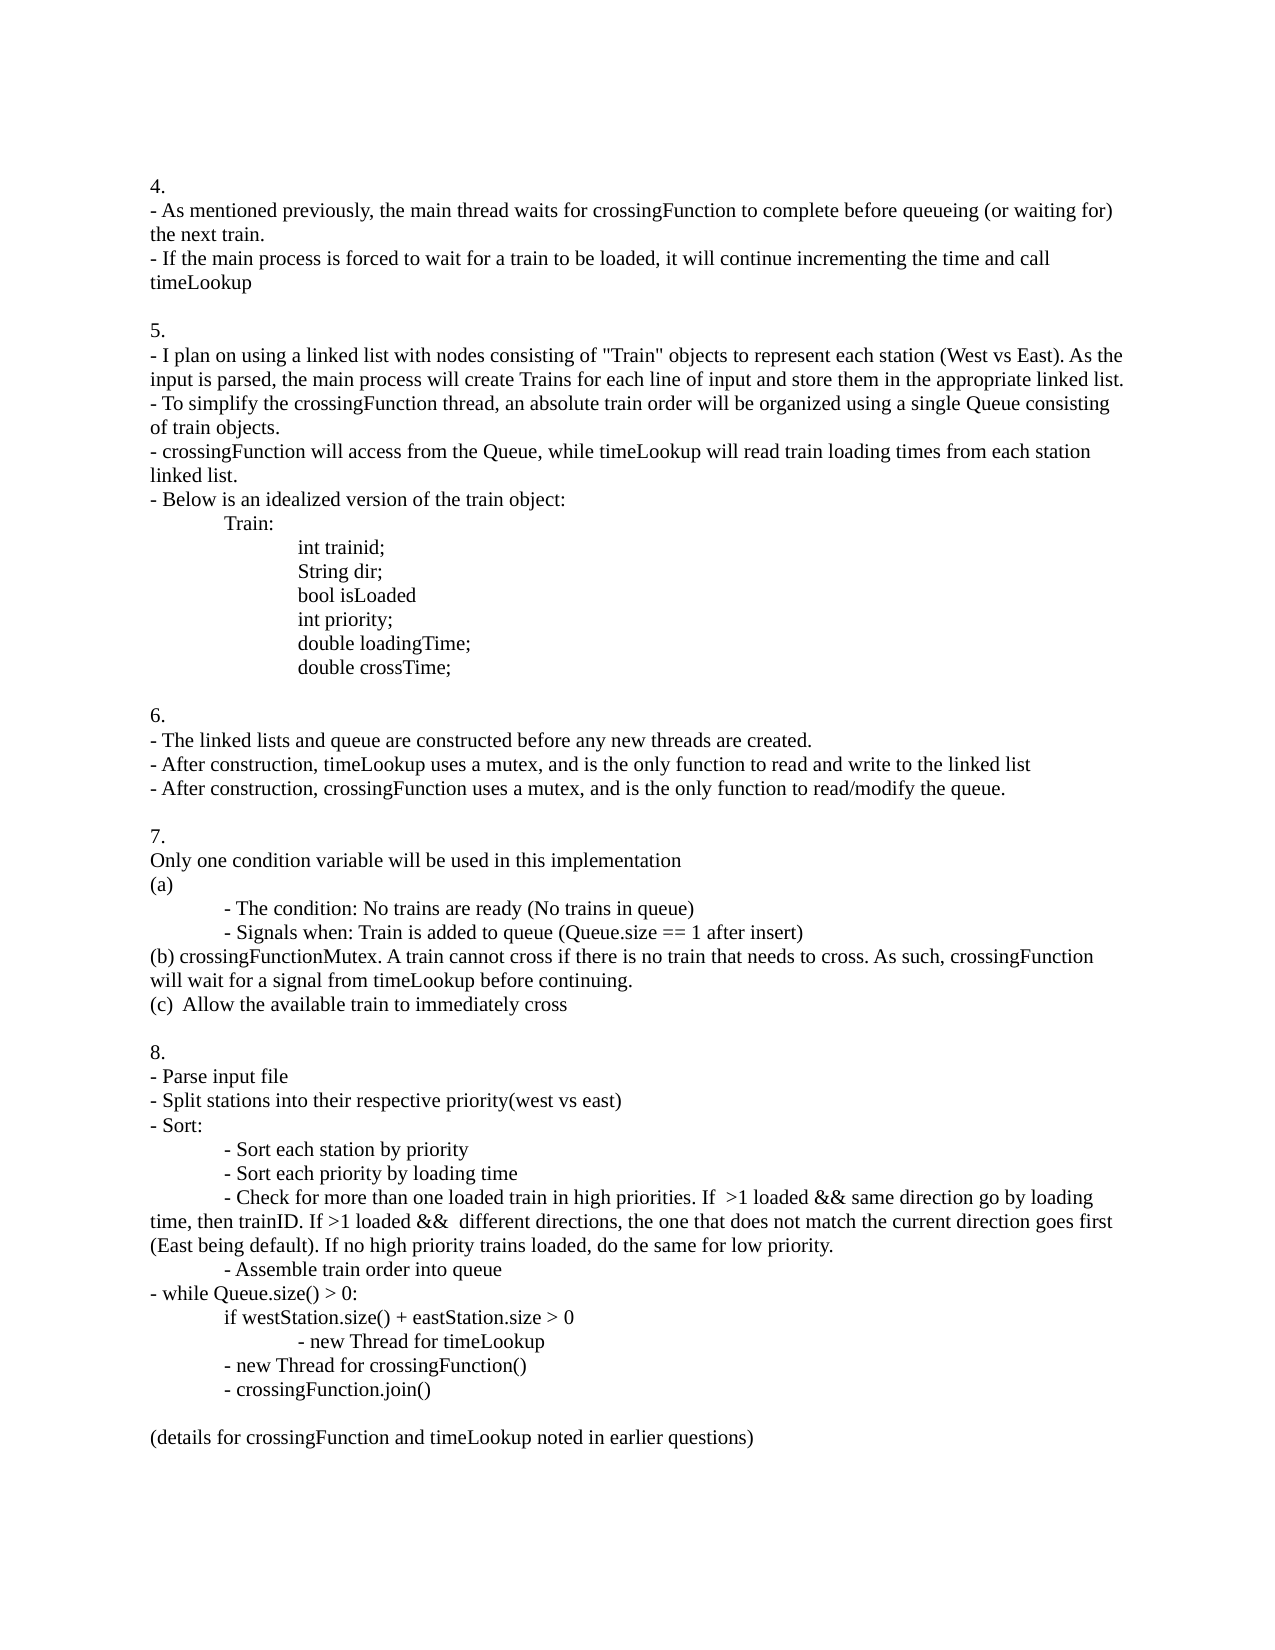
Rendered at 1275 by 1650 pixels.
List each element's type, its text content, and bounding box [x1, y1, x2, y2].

text 7. [150, 824, 1125, 848]
text - If the main process is forced to wait for a train to be loaded, it will continue incrementing the time and call timeLookup [150, 246, 1125, 294]
text - Check for more than one loaded train in high priorities. If >1 loaded && same direction go by loading time, then trainID. If >1 loaded && different directions, the one that does not match the current direction goes first (East being default). If no high priority trains loaded, do the same for low priority. [150, 1185, 1125, 1257]
text String dir; [150, 559, 1125, 583]
text (a) [150, 872, 1125, 896]
text (details for crossingFunction and timeLookup noted in earlier questions) [150, 1425, 1125, 1449]
text Only one condition variable will be used in this implementation [150, 848, 1125, 872]
text - new Thread for timeLookup [150, 1329, 1125, 1353]
text - After construction, timeLookup uses a mutex, and is the only function to read and write to the linked list [150, 752, 1125, 776]
text 8. [150, 1040, 1125, 1064]
text - new Thread for crossingFunction() [150, 1353, 1125, 1377]
text (c) Allow the available train to immediately cross [150, 992, 1125, 1016]
text int trainid; [150, 535, 1125, 559]
text 4. [150, 174, 1125, 198]
text - while Queue.size() > 0: [150, 1281, 1125, 1305]
text bool isLoaded [150, 583, 1125, 607]
text 5. [150, 318, 1125, 342]
text - crossingFunction will access from the Queue, while timeLookup will read train loading times from each station linked list. [150, 439, 1125, 487]
text - After construction, crossingFunction uses a mutex, and is the only function to read/modify the queue. [150, 776, 1125, 800]
text - Sort each priority by loading time [150, 1161, 1125, 1185]
text Train: [150, 511, 1125, 535]
text double crossTime; [150, 655, 1125, 679]
text - Below is an idealized version of the train object: [150, 487, 1125, 511]
text - To simplify the crossingFunction thread, an absolute train order will be organized using a single Queue consisting of train objects. [150, 391, 1125, 439]
text 6. [150, 703, 1125, 727]
text - Sort: [150, 1112, 1125, 1137]
text - The linked lists and queue are constructed before any new threads are created. [150, 727, 1125, 752]
text double loadingTime; [150, 631, 1125, 655]
text - As mentioned previously, the main thread waits for crossingFunction to complete before queueing (or waiting for) the next train. [150, 198, 1125, 246]
text - Parse input file [150, 1064, 1125, 1088]
text - The condition: No trains are ready (No trains in queue) [150, 896, 1125, 920]
text - Sort each station by priority [150, 1137, 1125, 1161]
text if westStation.size() + eastStation.size > 0 [150, 1305, 1125, 1329]
text - crossingFunction.join() [150, 1377, 1125, 1401]
text - Split stations into their respective priority(west vs east) [150, 1088, 1125, 1112]
text (b) crossingFunctionMutex. A train cannot cross if there is no train that needs to cross. As such, crossingFunction will wait for a signal from timeLookup before continuing. [150, 944, 1125, 992]
text - Signals when: Train is added to queue (Queue.size == 1 after insert) [150, 920, 1125, 944]
text int priority; [150, 607, 1125, 631]
text - Assemble train order into queue [150, 1257, 1125, 1281]
text - I plan on using a linked list with nodes consisting of "Train" objects to represent each station (West vs East). As the input is parsed, the main process will create Trains for each line of input and store them in the appropriate linked list. [150, 342, 1125, 391]
